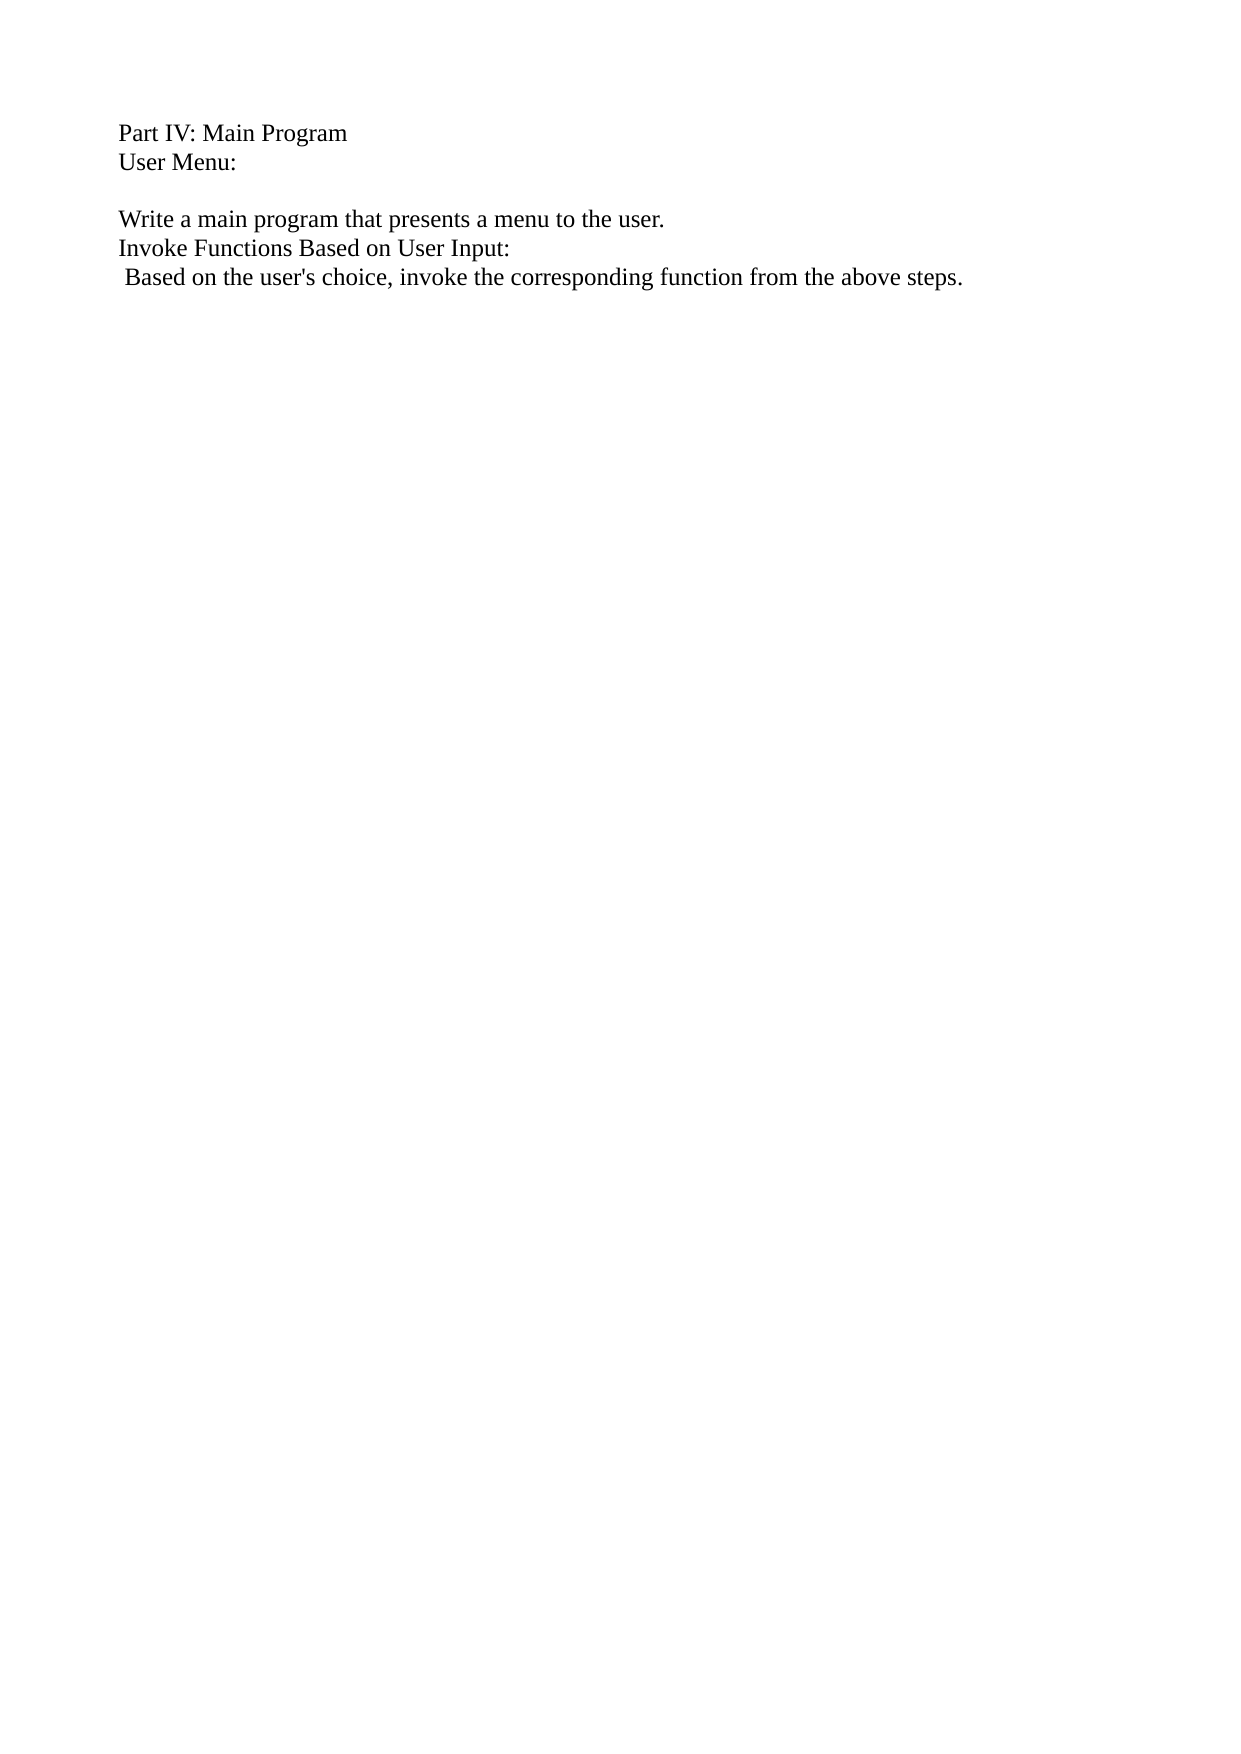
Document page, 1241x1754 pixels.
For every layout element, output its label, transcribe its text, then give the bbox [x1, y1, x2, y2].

text Part IV: Main Program User Menu: Write a main program that presents a menu to the user. Invoke Functions Based on User Input: Based on the user's choice, invoke the corresponding function from the above steps. [118, 118, 1122, 319]
